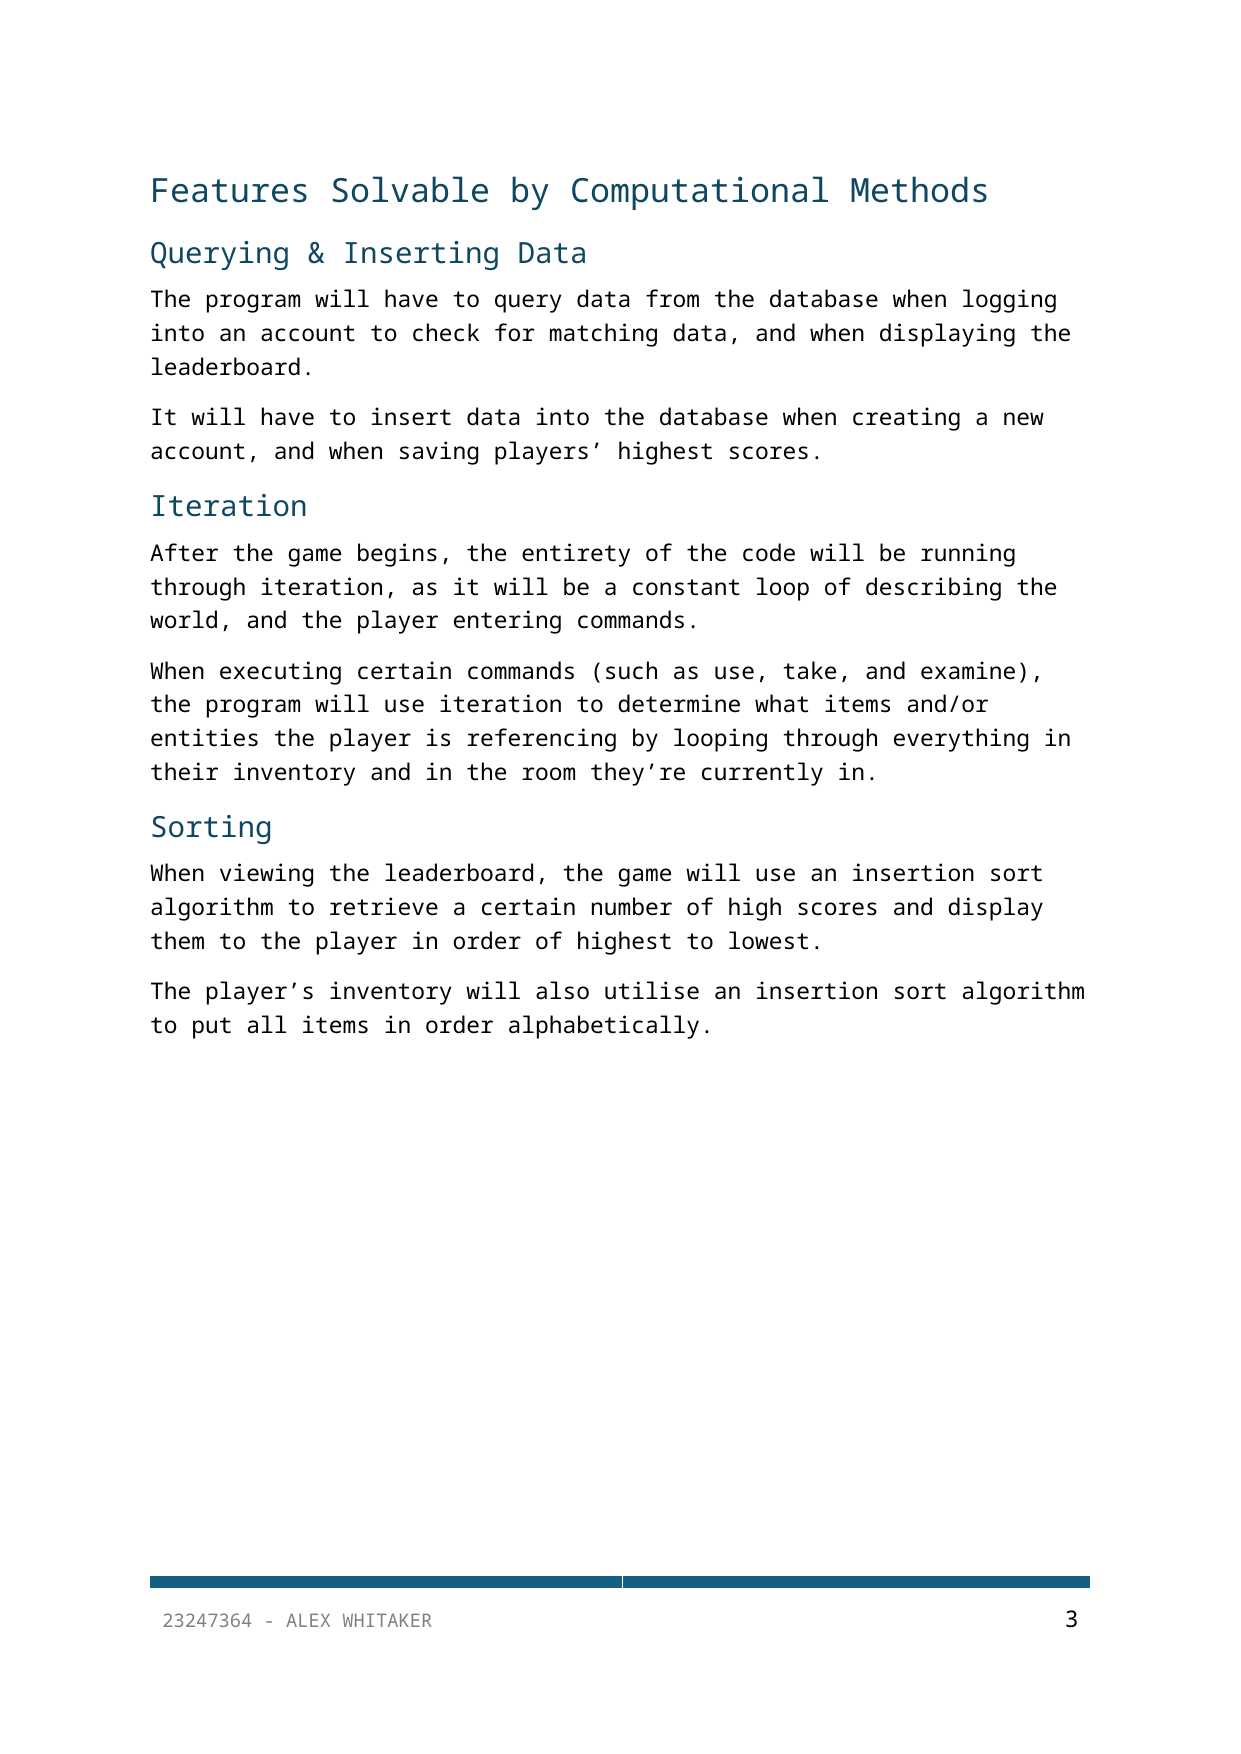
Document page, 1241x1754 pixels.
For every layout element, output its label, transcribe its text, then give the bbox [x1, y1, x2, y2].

subtitle Querying & Inserting Data [150, 232, 1090, 272]
text The program will have to query data from the database when logging into an account to check for matching data, and when displaying the leaderboard. [150, 283, 1090, 382]
text When viewing the leaderboard, the game will use an insertion sort algorithm to retrieve a certain number of high scores and display them to the player in order of highest to lowest. [150, 857, 1090, 956]
text The player’s inventory will also utilise an insertion sort algorithm to put all items in order alphabetically. [150, 975, 1090, 1040]
subtitle Features Solvable by Computational Methods [150, 167, 1090, 212]
subtitle Sorting [150, 806, 1090, 846]
subtitle Iteration [150, 486, 1090, 525]
text After the game begins, the entirety of the code will be running through iteration, as it will be a constant loop of describing the world, and the player entering commands. [150, 537, 1090, 635]
text When executing certain commands (such as use, take, and examine), the program will use iteration to determine what items and/or entities the player is referencing by looping through everything in their inventory and in the room they’re currently in. [150, 654, 1090, 787]
text It will have to insert data into the database when creating a new account, and when saving players’ highest scores. [150, 401, 1090, 466]
